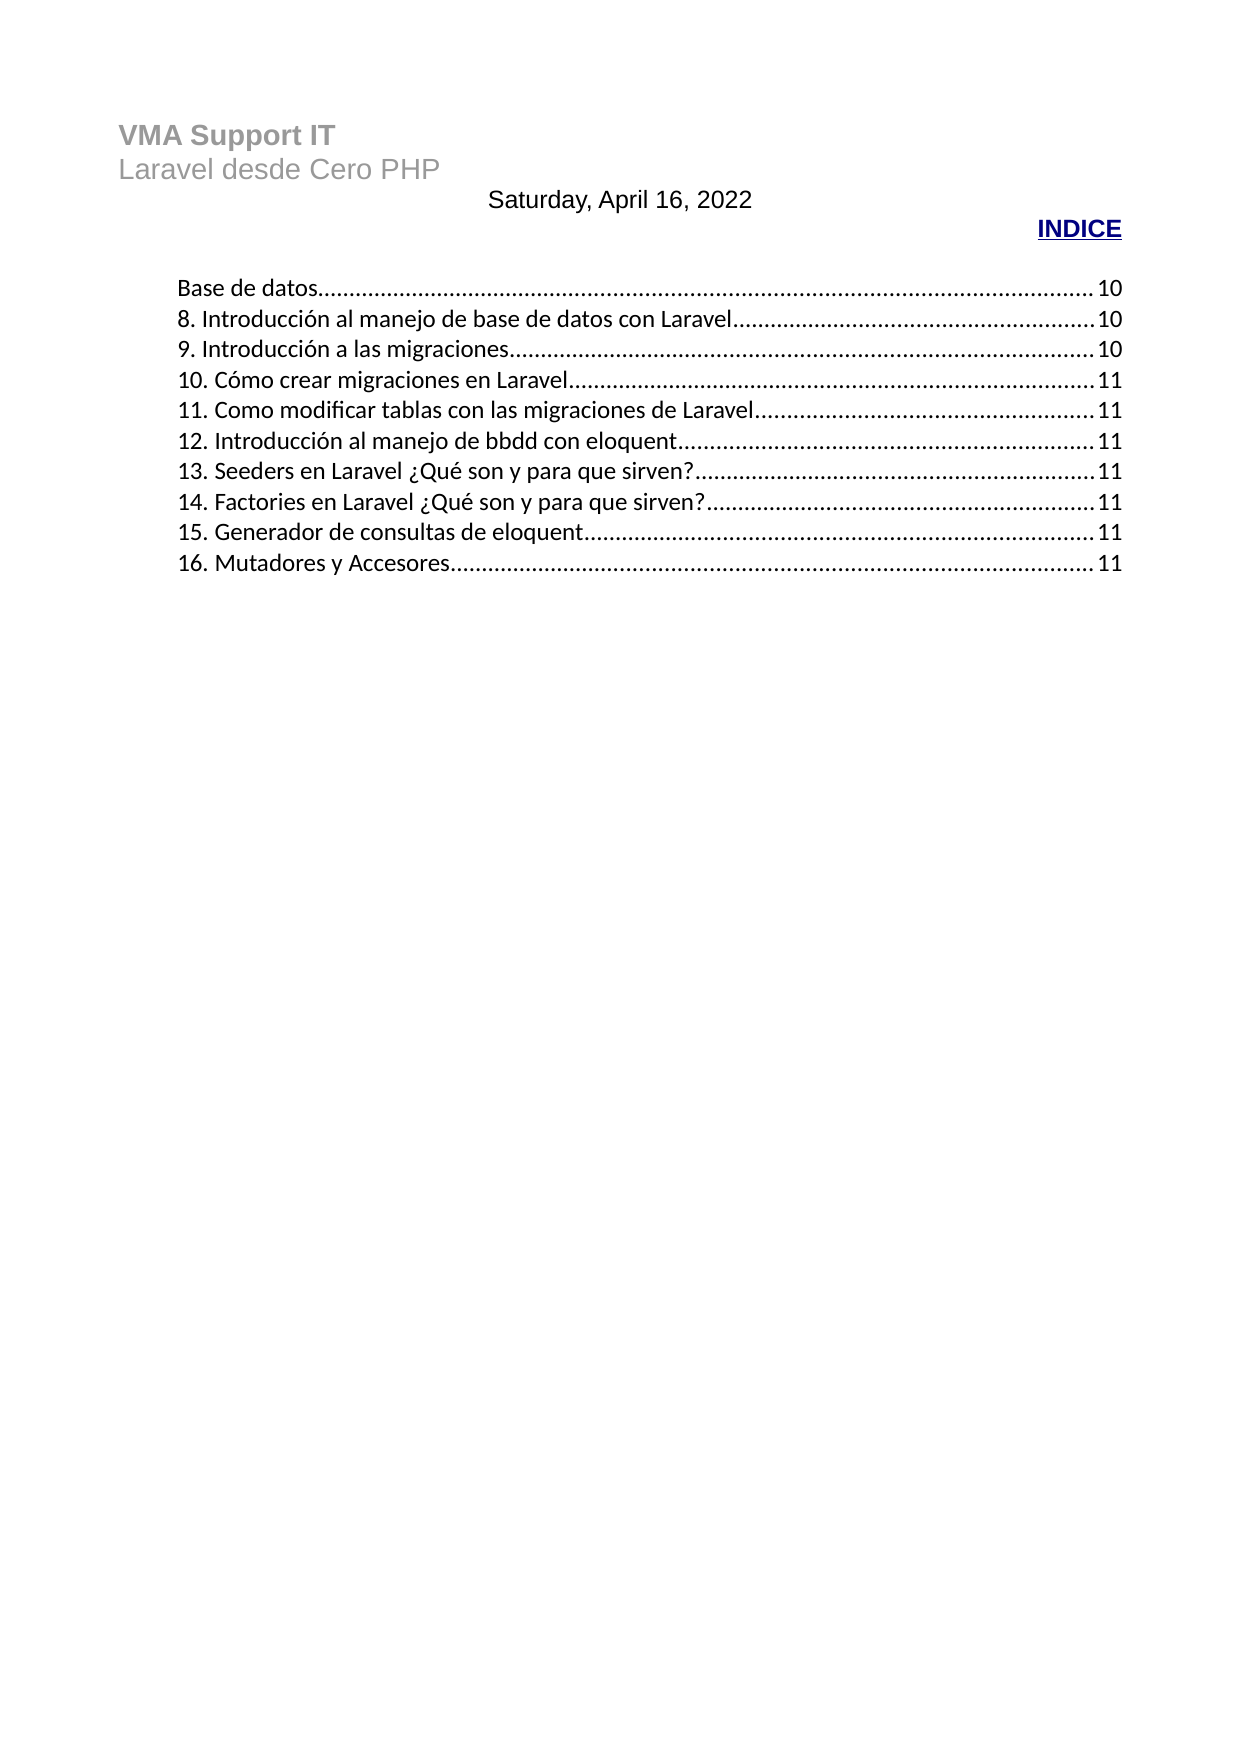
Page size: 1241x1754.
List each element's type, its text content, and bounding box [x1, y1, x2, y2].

text 11. Como modificar tablas con las migraciones de Laravel 11 [177, 394, 1122, 425]
text 13. Seeders en Laravel ¿Qué son y para que sirven? 11 [177, 455, 1122, 486]
text 14. Factories en Laravel ¿Qué son y para que sirven? 11 [177, 486, 1122, 516]
text 10. Cómo crear migraciones en Laravel 11 [177, 364, 1122, 394]
text 8. Introducción al manejo de base de datos con Laravel 10 [177, 303, 1122, 333]
text 12. Introducción al manejo de bbdd con eloquent 11 [177, 425, 1122, 455]
text 16. Mutadores y Accesores 11 [177, 547, 1122, 577]
text Base de datos 10 [177, 272, 1122, 303]
text 9. Introducción a las migraciones 10 [177, 333, 1122, 364]
text 15. Generador de consultas de eloquent 11 [177, 516, 1122, 547]
